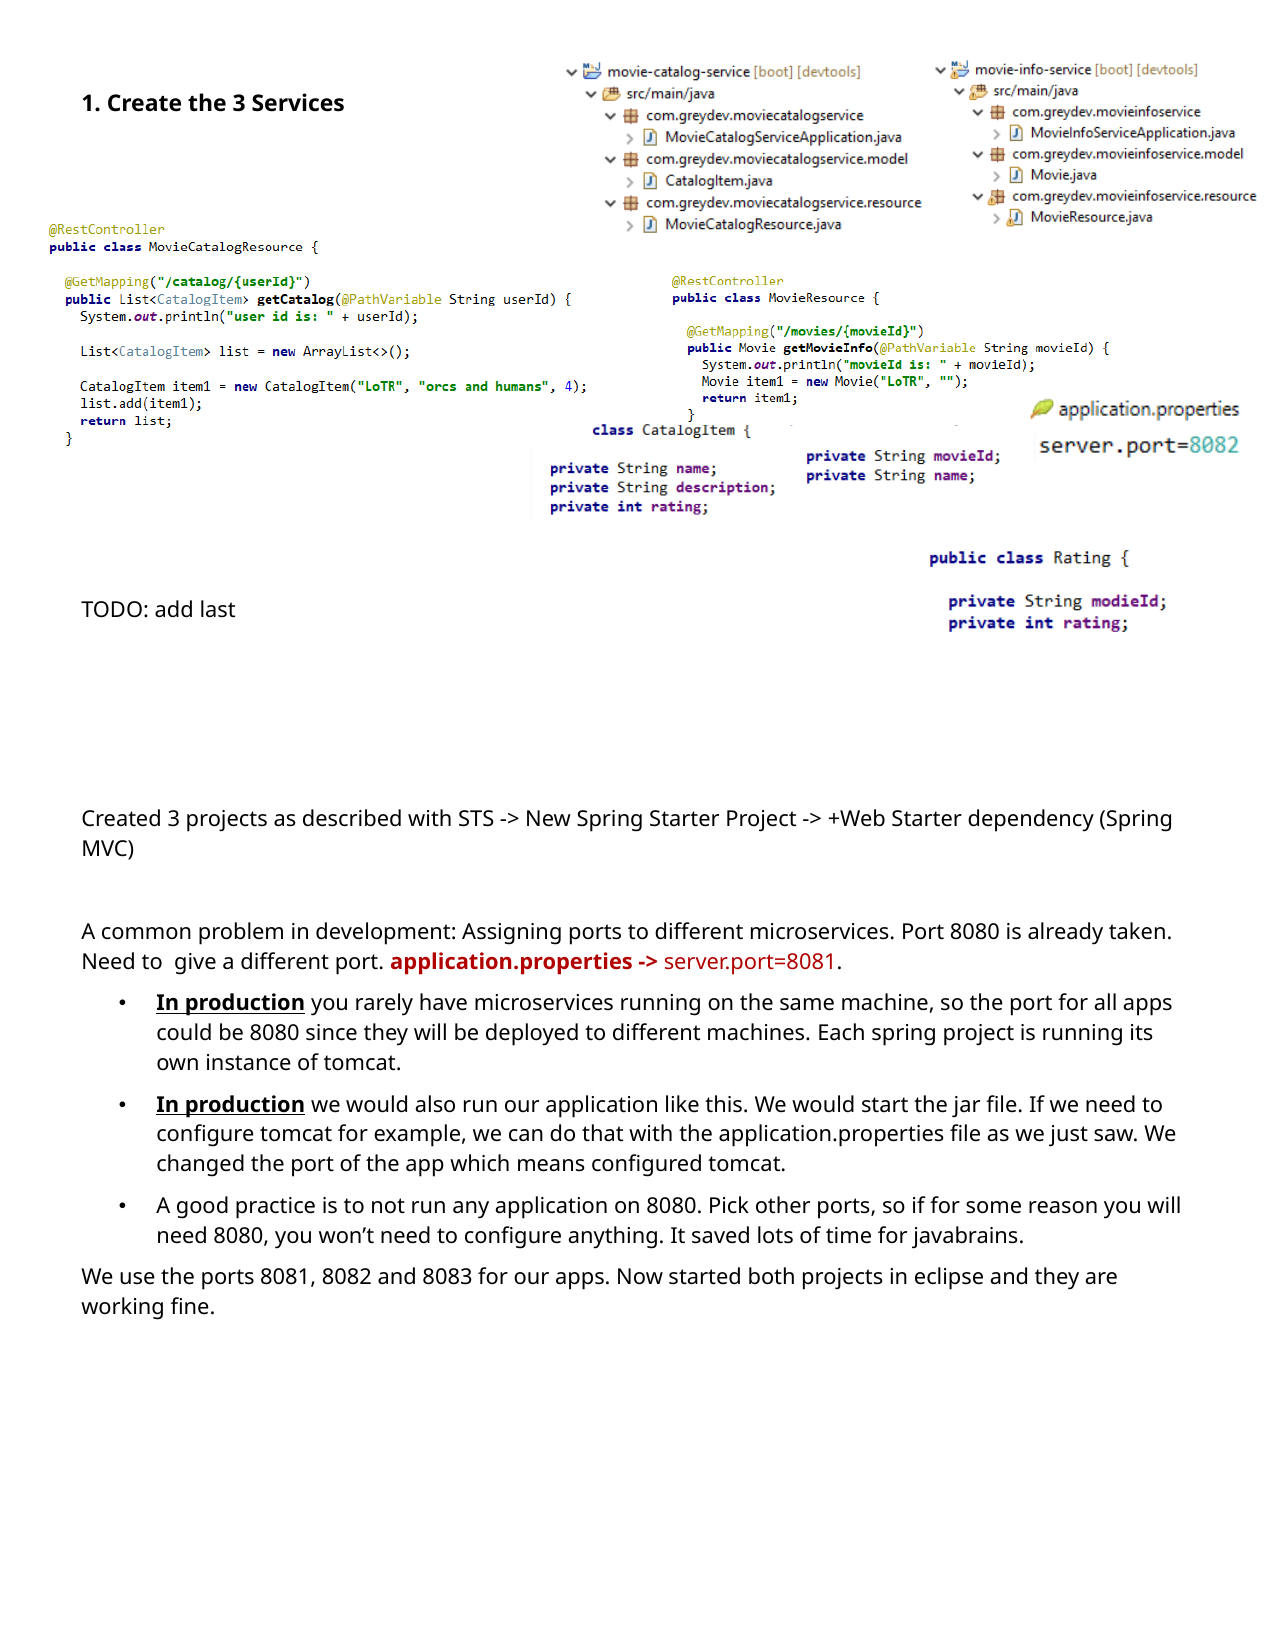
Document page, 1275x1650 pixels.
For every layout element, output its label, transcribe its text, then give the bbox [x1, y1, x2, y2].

text 1. Create the 3 Services [81, 87, 564, 118]
picture [47, 61, 1245, 521]
picture [1034, 432, 1244, 461]
text We use the ports 8081, 8082 and 8083 for our apps. Now started both projects in eclipse and they are working fine. [81, 1261, 1194, 1321]
list In production you rarely have microservices running on the same machine, so the port for all apps could be 8080 since they will be deployed to different machines. Each spring project is running its own instance of tomcat. [118, 987, 1194, 1077]
list In production we would also run our application like this. We would start the jar file. If we need to configure tomcat for example, we can do that with the application.properties file as we just saw. We changed the port of the app which means configured tomcat. [118, 1089, 1194, 1178]
text TODO: add last [81, 594, 928, 624]
text A common problem in development: Assigning ports to different microservices. Port 8080 is already taken. Need to give a different port. application.properties -> server.port=8081. [81, 916, 1194, 976]
text [1173, 594, 1194, 624]
list A good practice is to not run any application on 8080. Pick other ports, so if for some reason you will need 8080, you won’t need to configure anything. It saved lots of time for javabrains. [118, 1190, 1194, 1249]
picture [928, 549, 1173, 638]
picture [932, 58, 1261, 230]
text Created 3 projects as described with STS -> New Spring Starter Project -> +Web Starter dependency (Spring MVC) [81, 803, 1194, 862]
